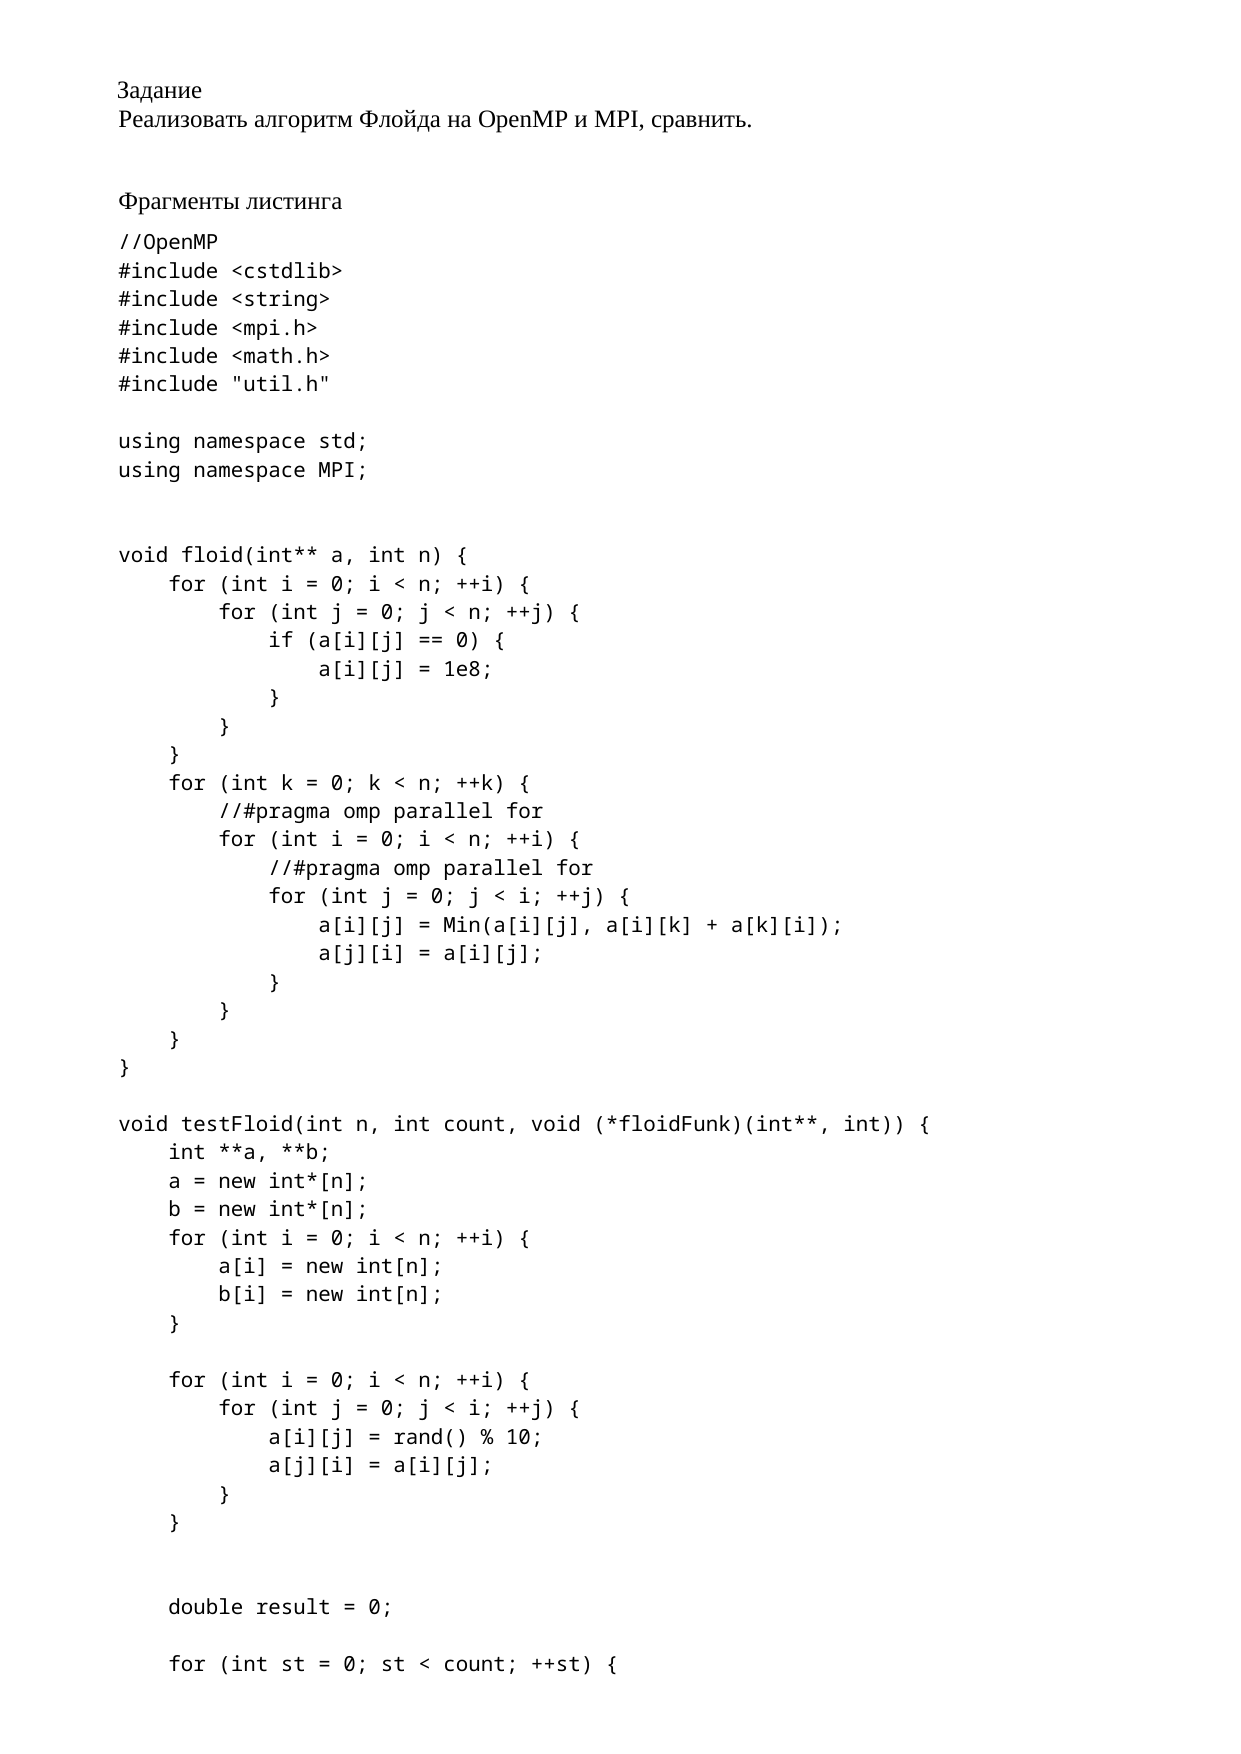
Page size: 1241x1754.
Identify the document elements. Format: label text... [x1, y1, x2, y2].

text int **a, **b; [118, 1137, 1162, 1166]
text Реализовать алгоритм Флойда на OpenMP и MPI, сравнить. [118, 104, 1162, 132]
text b = new int*[n]; [118, 1194, 1162, 1223]
text } [118, 995, 1162, 1024]
text } [118, 739, 1162, 768]
text } [118, 1308, 1162, 1336]
text } [118, 1052, 1162, 1081]
text for (int i = 0; i < n; ++i) { [118, 1223, 1162, 1251]
text a[j][i] = a[i][j]; [118, 938, 1162, 967]
text for (int j = 0; j < i; ++j) { [118, 881, 1162, 910]
text a = new int*[n]; [118, 1166, 1162, 1194]
text #include <cstdlib> [118, 256, 1162, 284]
text Фрагменты листинга [118, 186, 1162, 215]
text //#pragma omp parallel for [118, 853, 1162, 881]
text } [118, 967, 1162, 995]
text using namespace std; [118, 426, 1162, 455]
text } [118, 1024, 1162, 1052]
text b[i] = new int[n]; [118, 1279, 1162, 1308]
text #include <math.h> [118, 341, 1162, 369]
text #include <mpi.h> [118, 313, 1162, 341]
text for (int i = 0; i < n; ++i) { [118, 1365, 1162, 1393]
text #include <string> [118, 284, 1162, 313]
text } [118, 682, 1162, 711]
text #include "util.h" [118, 369, 1162, 398]
text a[i][j] = rand() % 10; [118, 1422, 1162, 1450]
text } [118, 711, 1162, 739]
text for (int k = 0; k < n; ++k) { [118, 768, 1162, 796]
text a[i][j] = 1e8; [118, 654, 1162, 682]
text } [118, 1507, 1162, 1536]
text for (int j = 0; j < n; ++j) { [118, 597, 1162, 626]
text a[i] = new int[n]; [118, 1251, 1162, 1279]
text for (int i = 0; i < n; ++i) { [118, 569, 1162, 597]
text double result = 0; [118, 1592, 1162, 1621]
text //OpenMP [118, 227, 1162, 256]
text for (int j = 0; j < i; ++j) { [118, 1393, 1162, 1422]
text //#pragma omp parallel for [118, 796, 1162, 824]
text Задание [117, 75, 1162, 104]
text void floid(int** a, int n) { [118, 540, 1162, 569]
text void testFloid(int n, int count, void (*floidFunk)(int**, int)) { [118, 1109, 1162, 1137]
text for (int i = 0; i < n; ++i) { [118, 824, 1162, 853]
text for (int st = 0; st < count; ++st) { [118, 1649, 1162, 1678]
text a[j][i] = a[i][j]; [118, 1450, 1162, 1479]
text } [118, 1479, 1162, 1507]
text if (a[i][j] == 0) { [118, 626, 1162, 654]
text a[i][j] = Min(a[i][j], a[i][k] + a[k][i]); [118, 910, 1162, 938]
text using namespace MPI; [118, 455, 1162, 483]
